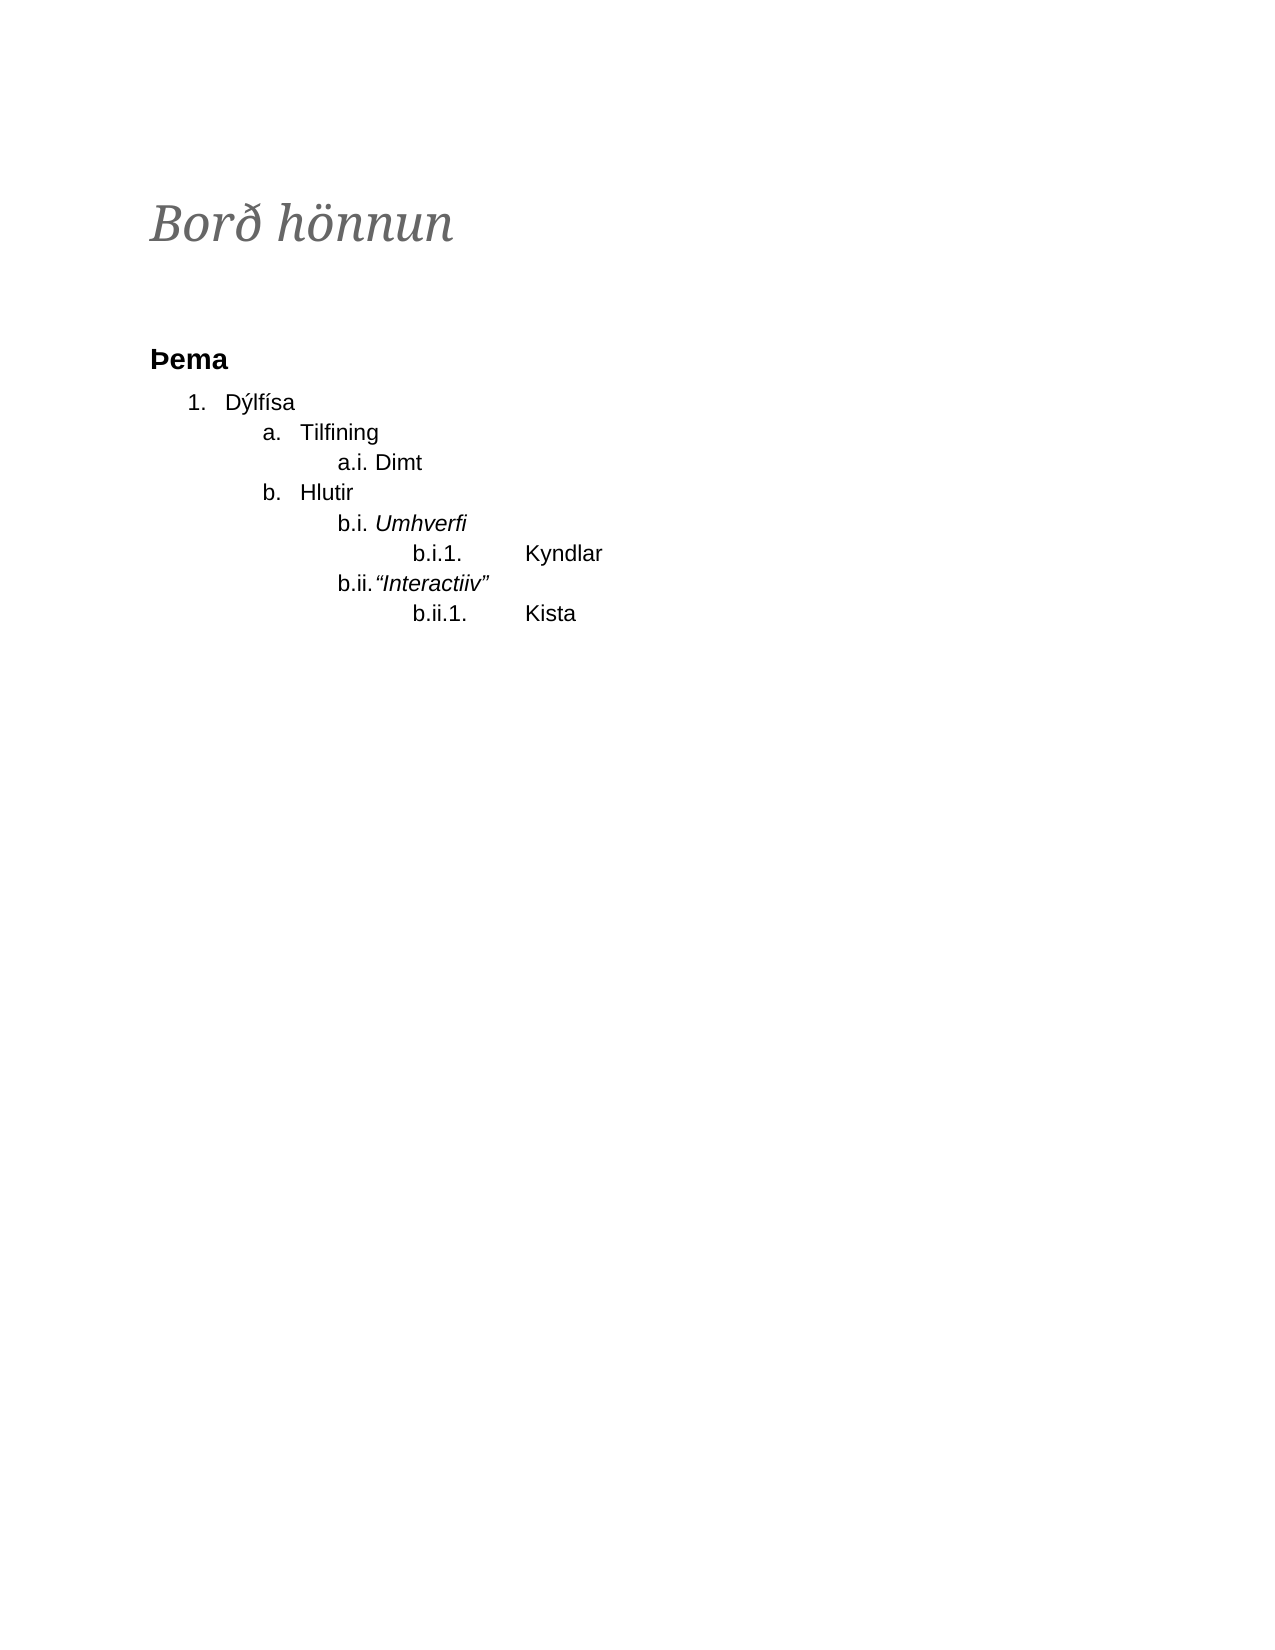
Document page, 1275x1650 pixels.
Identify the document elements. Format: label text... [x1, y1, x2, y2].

list Tilfining [262, 419, 1125, 445]
list Kyndlar [412, 540, 1125, 566]
list Kista [412, 600, 1125, 627]
subtitle Þema [150, 342, 1125, 375]
list Dýlfísa [187, 389, 1125, 415]
list Umhverfi [337, 509, 1125, 536]
list “Interactiiv” [337, 570, 1125, 596]
list Hlutir [262, 479, 1125, 506]
list Dimt [337, 449, 1125, 476]
subtitle Borð hönnun [150, 187, 1125, 256]
